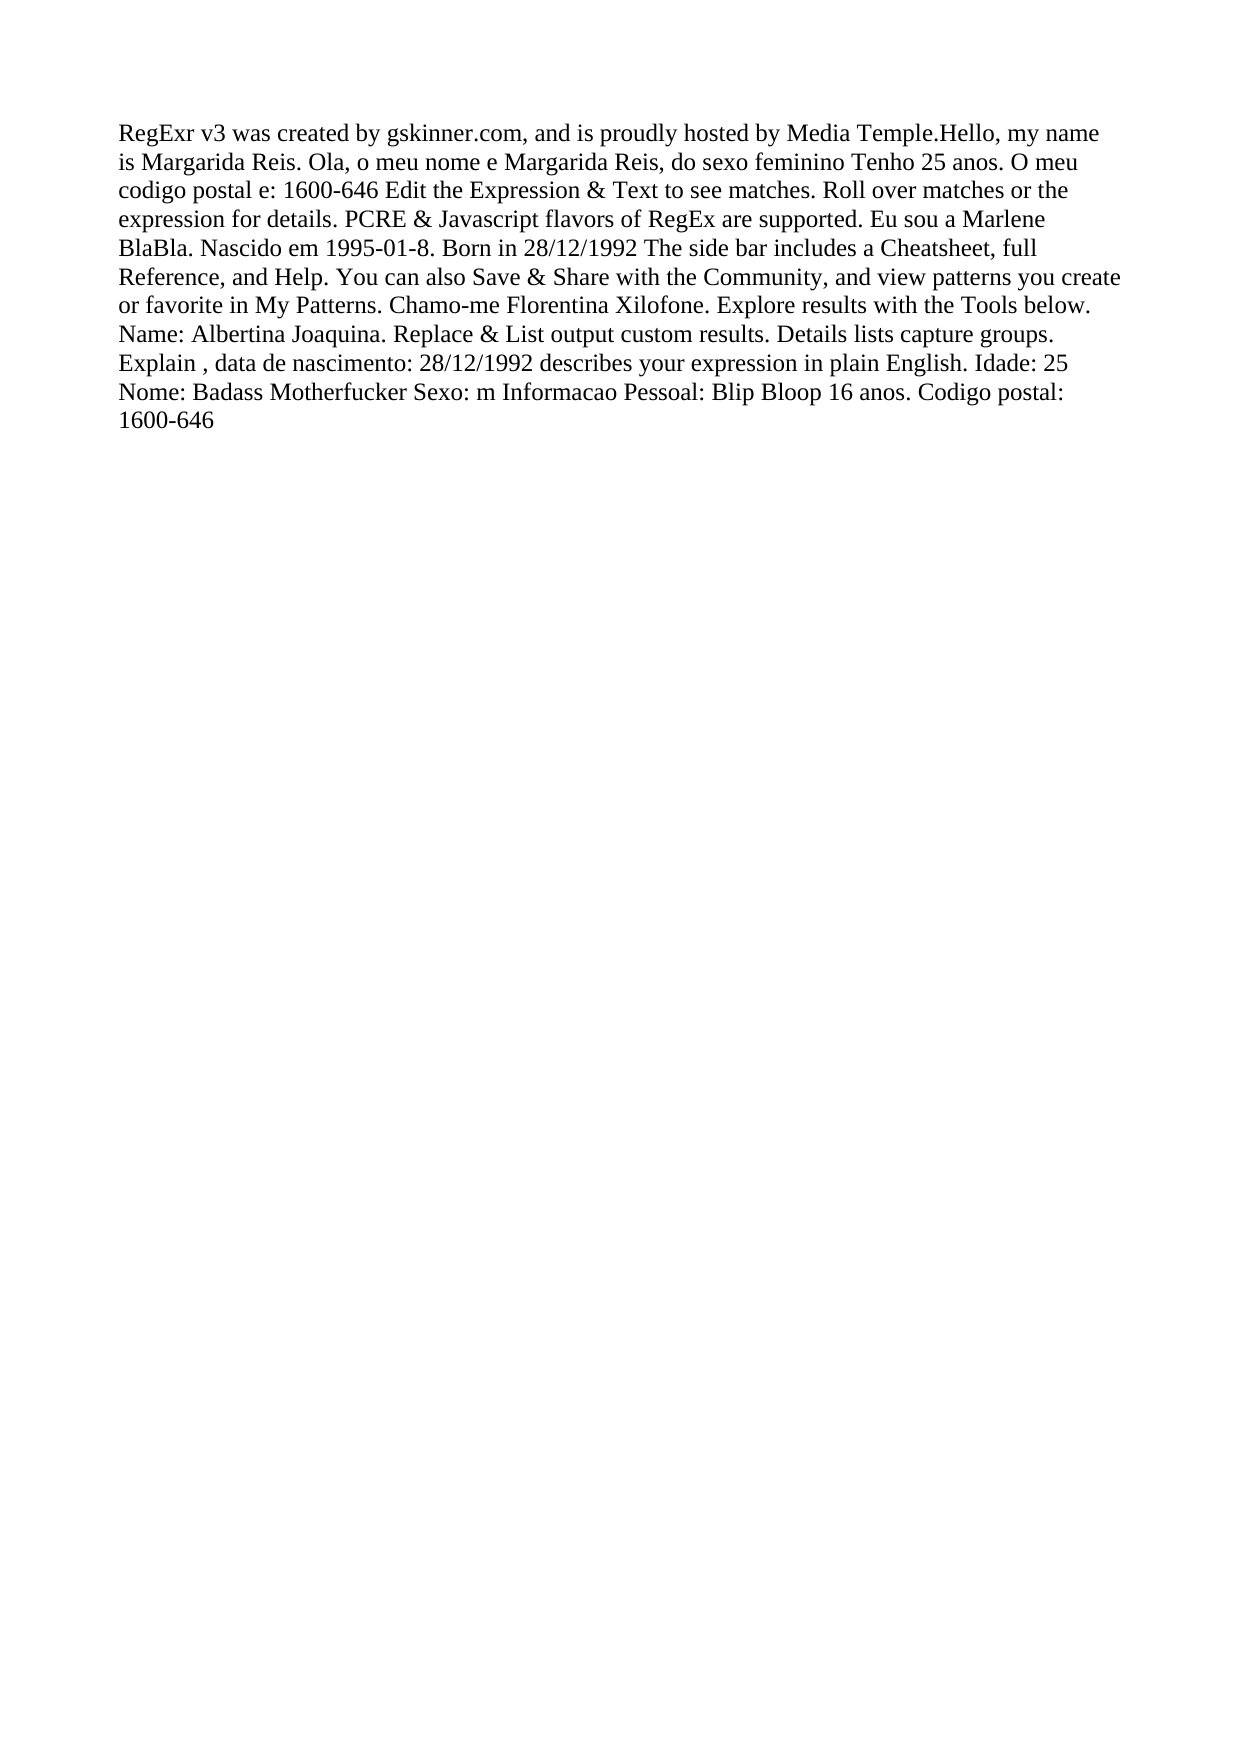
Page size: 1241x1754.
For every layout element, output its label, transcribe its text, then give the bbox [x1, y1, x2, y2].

text RegExr v3 was created by gskinner.com, and is proudly hosted by Media Temple.Hello, my name is Margarida Reis. Ola, o meu nome e Margarida Reis, do sexo feminino Tenho 25 anos. O meu codigo postal e: 1600-646 Edit the Expression & Text to see matches. Roll over matches or the expression for details. PCRE & Javascript flavors of RegEx are supported. Eu sou a Marlene BlaBla. Nascido em 1995-01-8. Born in 28/12/1992 The side bar includes a Cheatsheet, full Reference, and Help. You can also Save & Share with the Community, and view patterns you create or favorite in My Patterns. Chamo-me Florentina Xilofone. Explore results with the Tools below. Name: Albertina Joaquina. Replace & List output custom results. Details lists capture groups. Explain , data de nascimento: 28/12/1992 describes your expression in plain English. Idade: 25 Nome: Badass Motherfucker Sexo: m Informacao Pessoal: Blip Bloop 16 anos. Codigo postal: 1600-646 [118, 118, 1122, 434]
